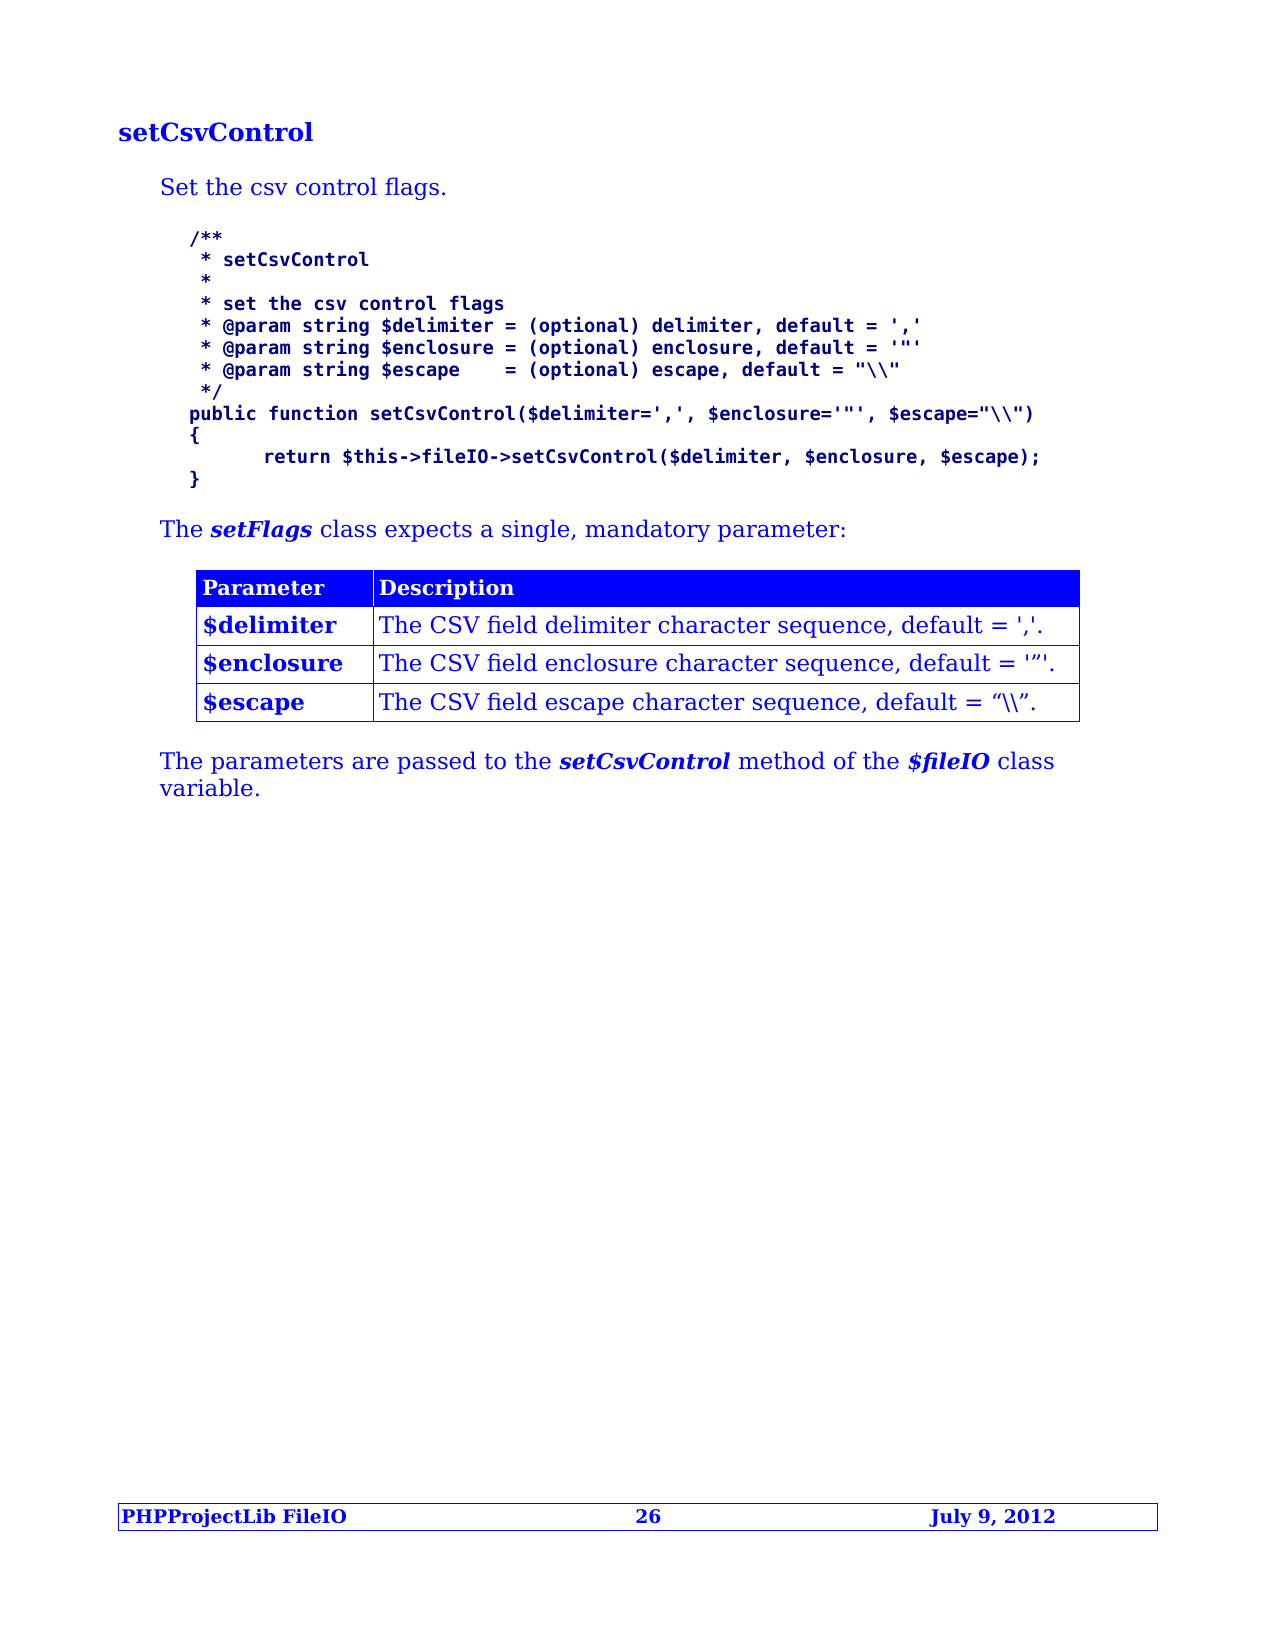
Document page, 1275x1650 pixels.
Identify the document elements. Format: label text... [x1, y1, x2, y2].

table_cell The CSV field enclosure character sequence, default = '”'. [374, 646, 1079, 683]
title setCsvControl [118, 118, 1157, 147]
list } [189, 468, 1157, 490]
table_cell $escape [197, 684, 373, 721]
table_cell The CSV field delimiter character sequence, default = ','. [374, 607, 1079, 644]
list /** [189, 227, 1157, 249]
table_cell $delimiter [197, 607, 373, 644]
list */ [189, 381, 1157, 402]
table_cell $enclosure [197, 646, 373, 683]
text Set the csv control flags. [159, 174, 1157, 201]
list return $this->fileIO->setCsvControl($delimiter, $enclosure, $escape); [189, 446, 1157, 468]
list * @param string $escape = (optional) escape, default = "\\" [189, 359, 1157, 381]
text The parameters are passed to the setCsvControl method of the $fileIO class variable. [159, 748, 1157, 801]
list * [189, 271, 1157, 293]
text The setFlags class expects a single, mandatory parameter: [159, 517, 1157, 543]
list * set the csv control flags [189, 293, 1157, 315]
list * @param string $delimiter = (optional) delimiter, default = ',' [189, 315, 1157, 337]
list public function setCsvControl($delimiter=',', $enclosure='"', $escape="\\") [189, 402, 1157, 424]
list { [189, 424, 1157, 446]
table_header Parameter [197, 571, 373, 606]
table_cell The CSV field escape character sequence, default = “\\”. [374, 684, 1079, 721]
list * setCsvControl [189, 249, 1157, 271]
list * @param string $enclosure = (optional) enclosure, default = '"' [189, 337, 1157, 359]
table_header Description [374, 571, 1079, 606]
